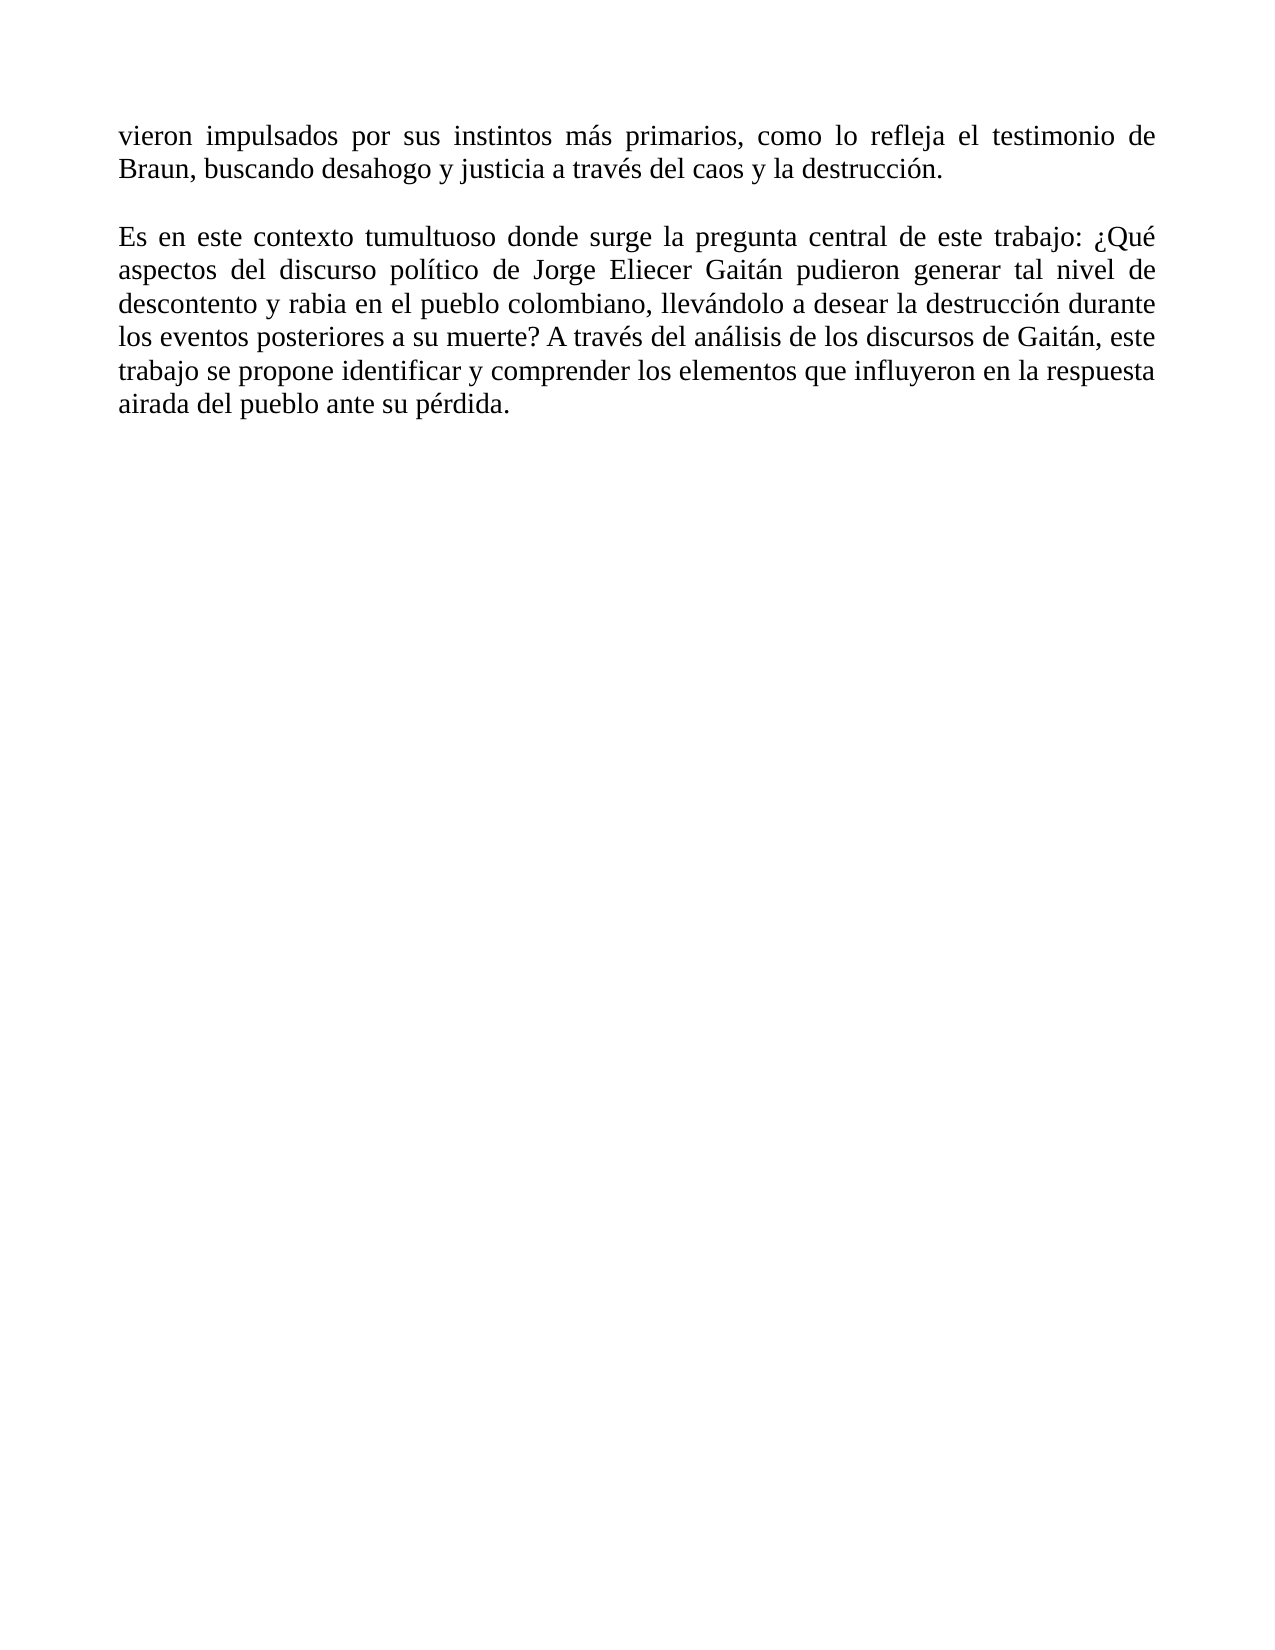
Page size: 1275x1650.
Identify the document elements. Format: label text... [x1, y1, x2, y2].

text vieron impulsados por sus instintos más primarios, como lo refleja el testimonio de Braun, buscando desahogo y justicia a través del caos y la destrucción. [118, 118, 1157, 185]
text Es en este contexto tumultuoso donde surge la pregunta central de este trabajo: ¿Qué aspectos del discurso político de Jorge Eliecer Gaitán pudieron generar tal nivel de descontento y rabia en el pueblo colombiano, llevándolo a desear la destrucción durante los eventos posteriores a su muerte? A través del análisis de los discursos de Gaitán, este trabajo se propone identificar y comprender los elementos que influyeron en la respuesta airada del pueblo ante su pérdida. [118, 219, 1157, 420]
